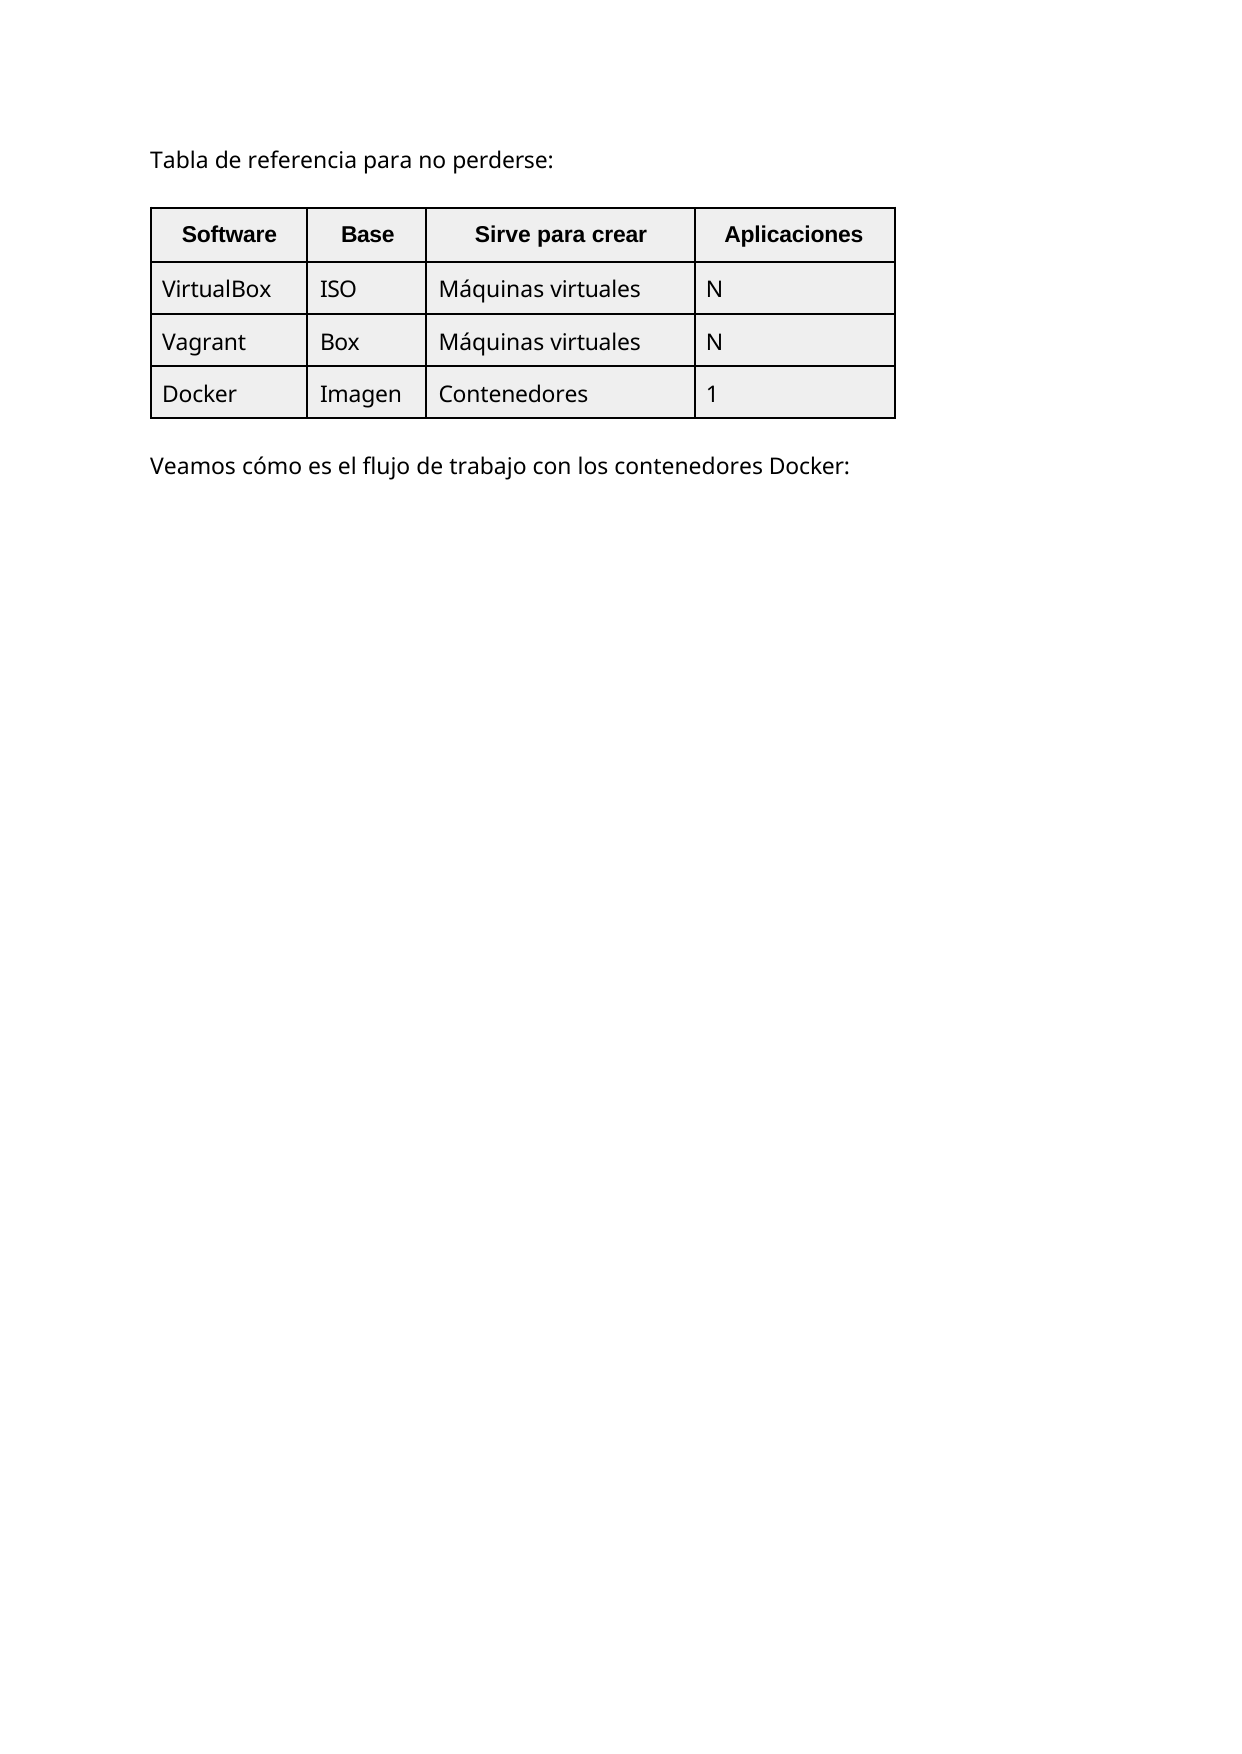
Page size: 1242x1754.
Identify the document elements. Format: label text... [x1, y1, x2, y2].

table_header Sirve para crear [427, 209, 694, 261]
table_header Software [152, 209, 306, 261]
table_cell N [696, 263, 894, 313]
table_header Aplicaciones [696, 209, 894, 261]
table_cell Docker [152, 367, 306, 417]
table_cell Imagen [308, 367, 425, 417]
table_cell 1 [696, 367, 894, 417]
table_cell Contenedores [427, 367, 694, 417]
table_cell Vagrant [152, 315, 306, 365]
table_cell VirtualBox [152, 263, 306, 313]
table_cell N [696, 315, 894, 365]
text Veamos cómo es el flujo de trabajo con los contenedores Docker: [150, 450, 1104, 481]
table_cell Máquinas virtuales [427, 263, 694, 313]
table_cell Máquinas virtuales [427, 315, 694, 365]
text Tabla de referencia para no perderse: [150, 144, 1104, 175]
table_cell Box [308, 315, 425, 365]
table_cell ISO [308, 263, 425, 313]
table_header Base [308, 209, 425, 261]
